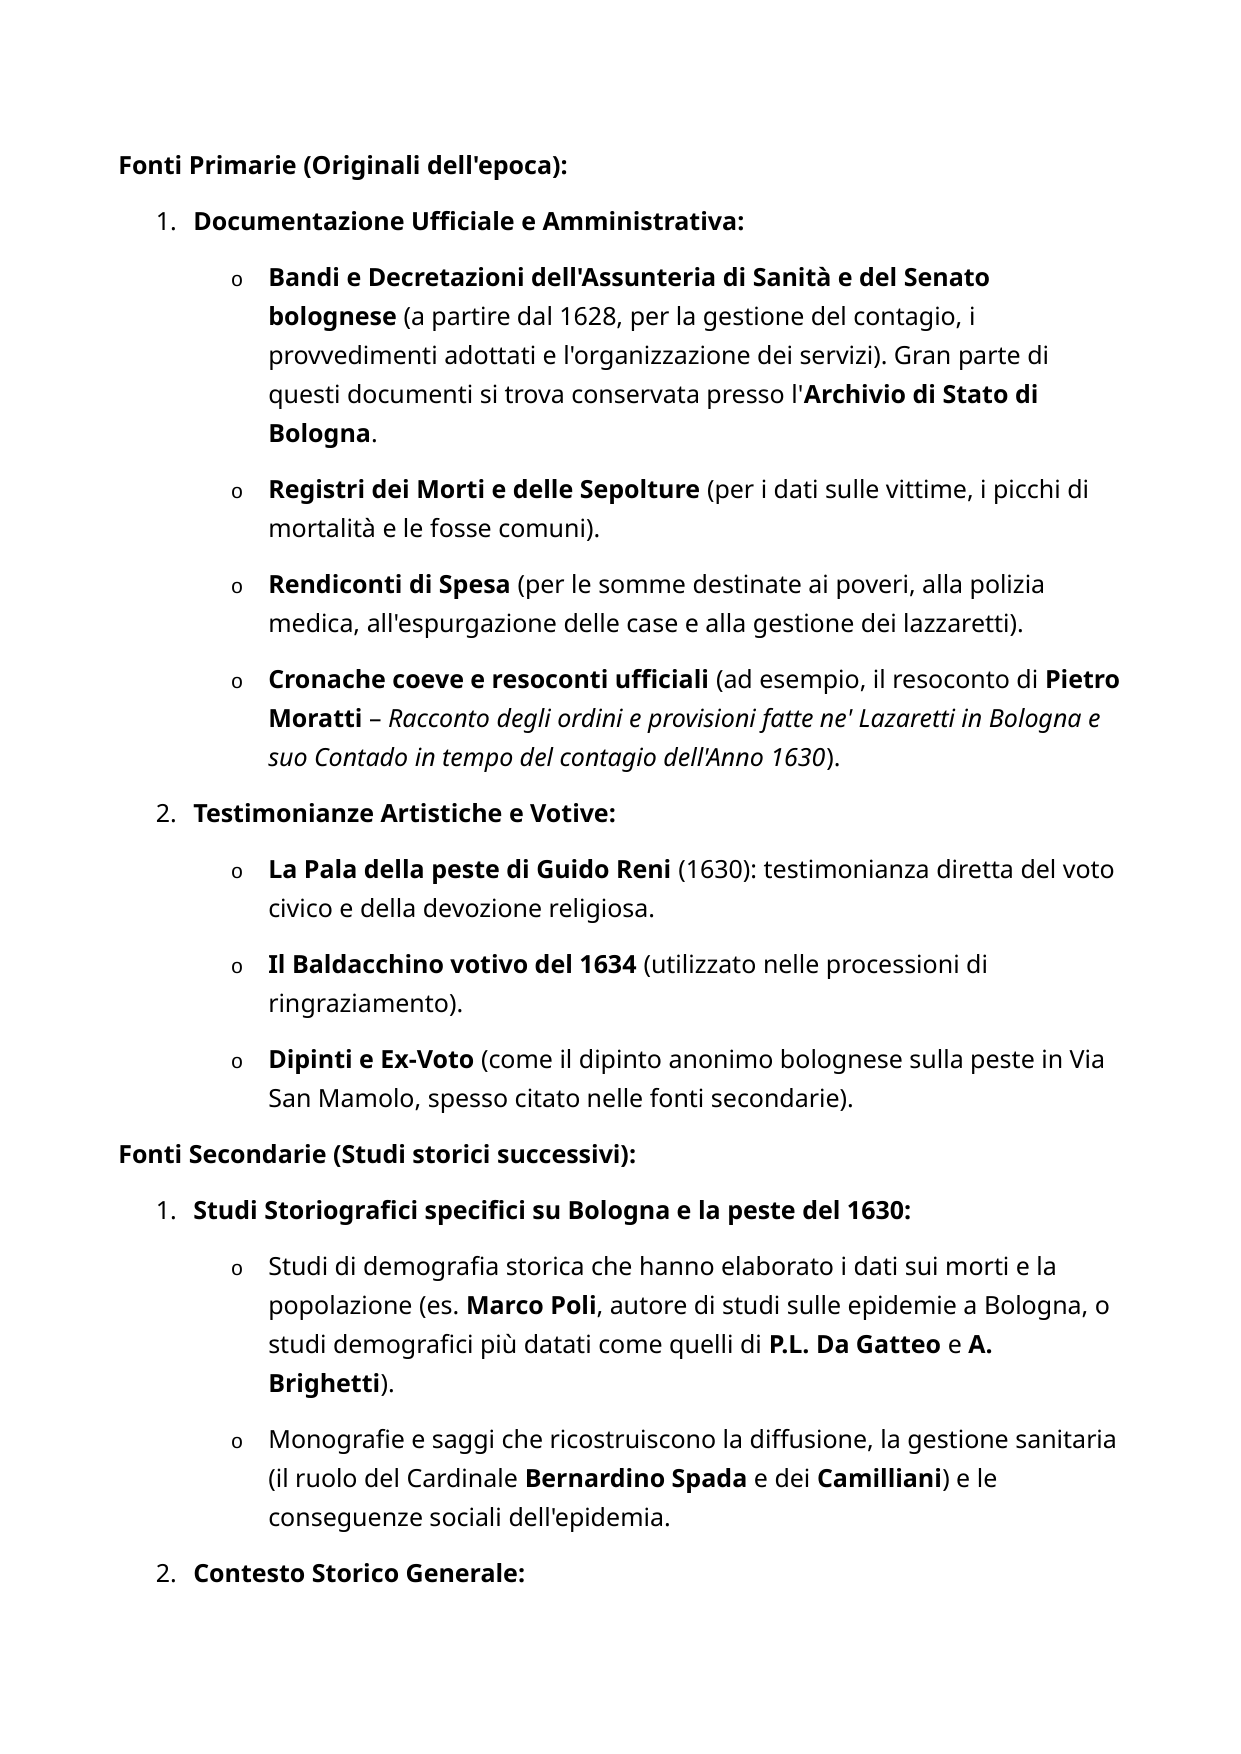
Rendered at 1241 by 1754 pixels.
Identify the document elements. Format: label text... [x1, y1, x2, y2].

list Cronache coeve e resoconti ufficiali (ad esempio, il resoconto di Pietro Moratti – Racconto degli ordini e provisioni fatte ne' Lazaretti in Bologna e suo Contado in tempo del contagio dell'Anno 1630). [231, 662, 1122, 774]
list Studi Storiografici specifici su Bologna e la peste del 1630: [156, 1193, 1122, 1227]
text Fonti Primarie (Originali dell'epoca): [118, 148, 1122, 182]
list Bandi e Decretazioni dell'Assunteria di Sanità e del Senato bolognese (a partire dal 1628, per la gestione del contagio, i provvedimenti adottati e l'organizzazione dei servizi). Gran parte di questi documenti si trova conservata presso l'Archivio di Stato di Bologna. [231, 259, 1122, 450]
list Rendiconti di Spesa (per le somme destinate ai poveri, alla polizia medica, all'espurgazione delle case e alla gestione dei lazzaretti). [231, 567, 1122, 640]
list Monografie e saggi che ricostruiscono la diffusione, la gestione sanitaria (il ruolo del Cardinale Bernardino Spada e dei Camilliani) e le conseguenze sociali dell'epidemia. [231, 1422, 1122, 1534]
list Studi di demografia storica che hanno elaborato i dati sui morti e la popolazione (es. Marco Poli, autore di studi sulle epidemie a Bologna, o studi demografici più datati come quelli di P.L. Da Gatteo e A. Brighetti). [231, 1248, 1122, 1400]
list Il Baldacchino votivo del 1634 (utilizzato nelle processioni di ringraziamento). [231, 947, 1122, 1020]
list La Pala della peste di Guido Reni (1630): testimonianza diretta del voto civico e della devozione religiosa. [231, 852, 1122, 925]
list Registri dei Morti e delle Sepolture (per i dati sulle vittime, i picchi di mortalità e le fosse comuni). [231, 472, 1122, 545]
text Fonti Secondarie (Studi storici successivi): [118, 1137, 1122, 1171]
list Contesto Storico Generale: [156, 1556, 1122, 1590]
list Testimonianze Artistiche e Votive: [156, 796, 1122, 830]
list Dipinti e Ex-Voto (come il dipinto anonimo bolognese sulla peste in Via San Mamolo, spesso citato nelle fonti secondarie). [231, 1042, 1122, 1115]
list Documentazione Ufficiale e Amministrativa: [156, 203, 1122, 237]
